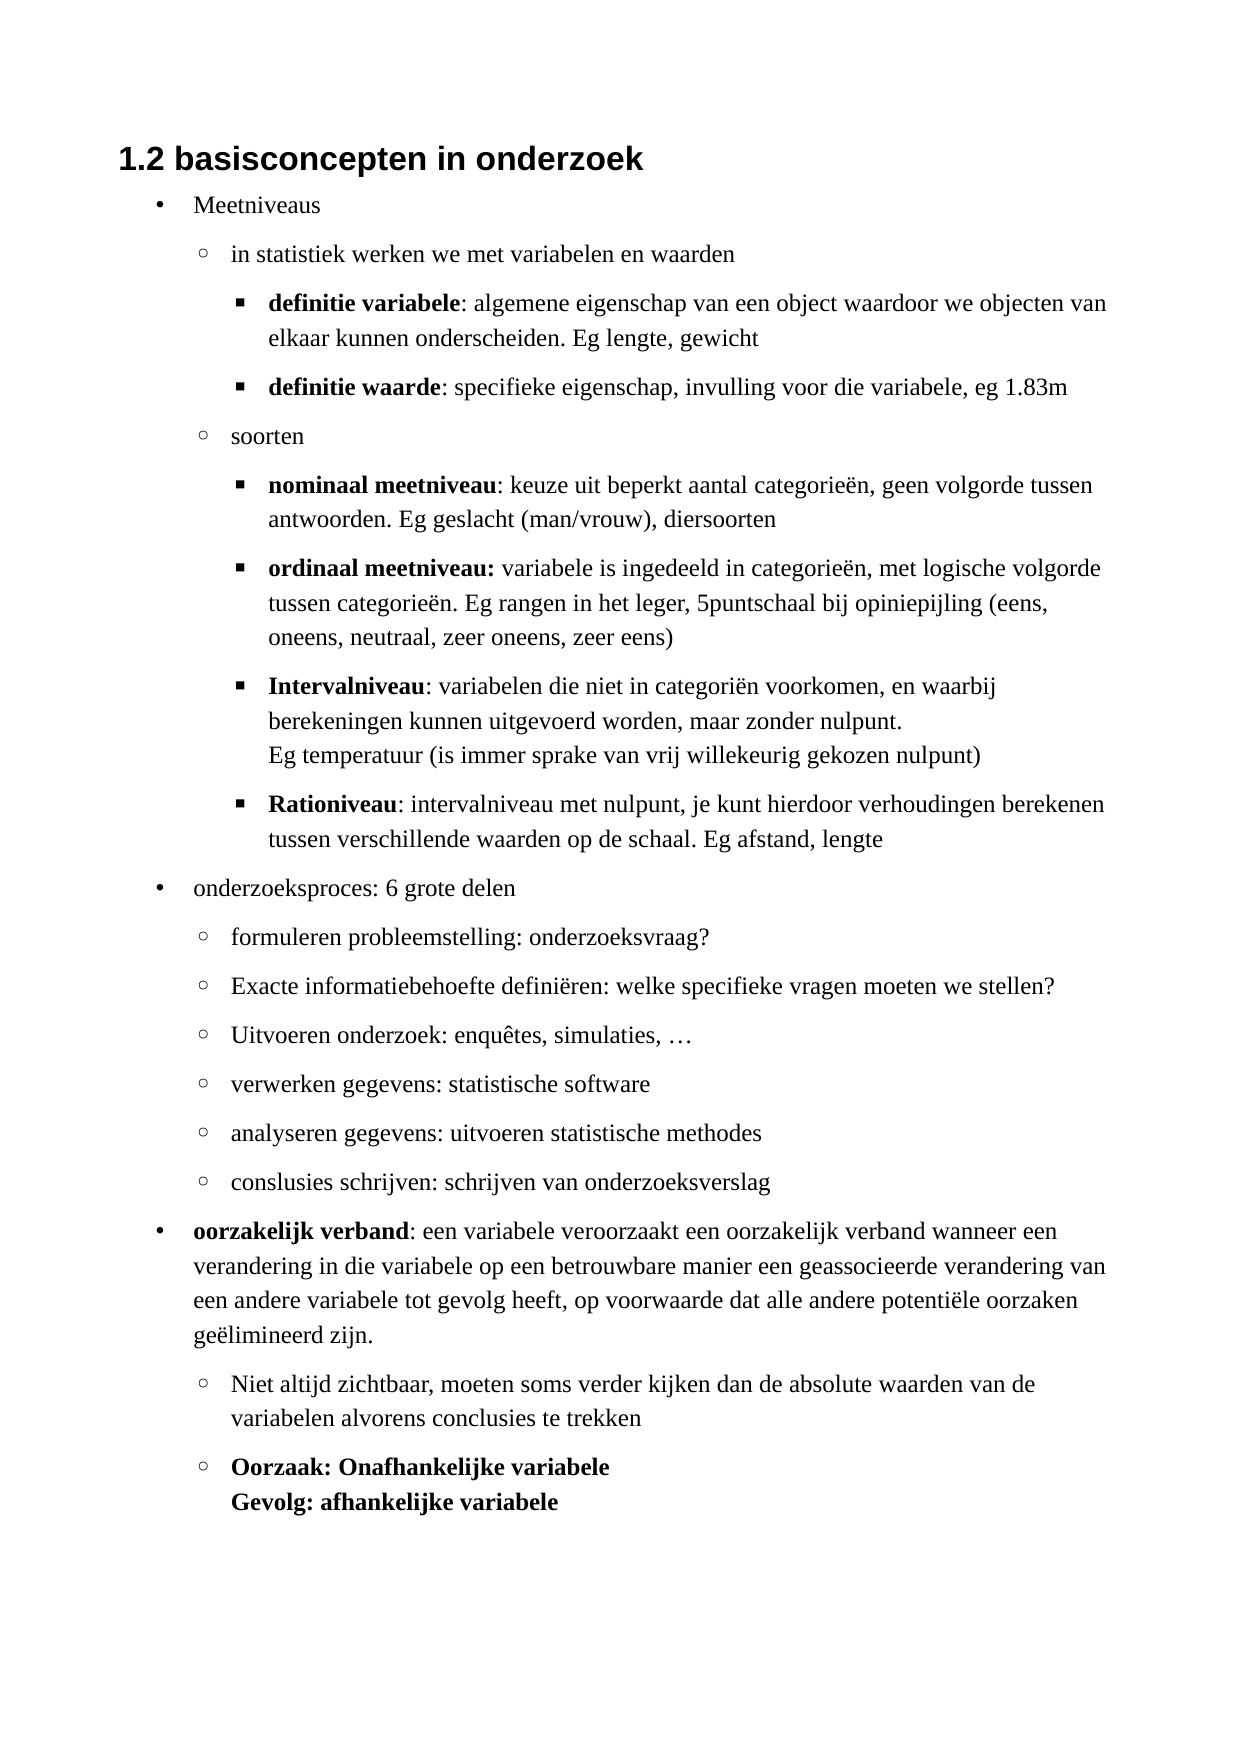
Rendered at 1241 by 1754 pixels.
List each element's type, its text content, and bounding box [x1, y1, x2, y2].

list in statistiek werken we met variabelen en waarden [193, 239, 1122, 268]
list ordinaal meetniveau: variabele is ingedeeld in categorieën, met logische volgorde tussen categorieën. Eg rangen in het leger, 5puntschaal bij opiniepijling (eens, oneens, neutraal, zeer oneens, zeer eens) [231, 553, 1122, 651]
list analyseren gegevens: uitvoeren statistische methodes [193, 1118, 1122, 1147]
list Exacte informatiebehoefte definiëren: welke specifieke vragen moeten we stellen? [193, 971, 1122, 1000]
list verwerken gegevens: statistische software [193, 1069, 1122, 1098]
list oorzakelijk verband: een variabele veroorzaakt een oorzakelijk verband wanneer een verandering in die variabele op een betrouwbare manier een geassocieerde verandering van een andere variabele tot gevolg heeft, op voorwaarde dat alle andere potentiële oorzaken geëlimineerd zijn. [156, 1216, 1122, 1349]
subtitle 1.2 basisconcepten in onderzoek [118, 139, 1122, 178]
list Uitvoeren onderzoek: enquêtes, simulaties, … [193, 1020, 1122, 1049]
list Niet altijd zichtbaar, moeten soms verder kijken dan de absolute waarden van de variabelen alvorens conclusies te trekken [193, 1369, 1122, 1432]
list Rationiveau: intervalniveau met nulpunt, je kunt hierdoor verhoudingen berekenen tussen verschillende waarden op de schaal. Eg afstand, lengte [231, 789, 1122, 853]
list definitie waarde: specifieke eigenschap, invulling voor die variabele, eg 1.83m [231, 372, 1122, 401]
list definitie variabele: algemene eigenschap van een object waardoor we objecten van elkaar kunnen onderscheiden. Eg lengte, gewicht [231, 288, 1122, 351]
list onderzoeksproces: 6 grote delen [156, 873, 1122, 902]
list Oorzaak: Onafhankelijke variabele Gevolg: afhankelijke variabele [193, 1452, 1122, 1516]
list nominaal meetniveau: keuze uit beperkt aantal categorieën, geen volgorde tussen antwoorden. Eg geslacht (man/vrouw), diersoorten [231, 470, 1122, 533]
list Intervalniveau: variabelen die niet in categoriën voorkomen, en waarbij berekeningen kunnen uitgevoerd worden, maar zonder nulpunt. Eg temperatuur (is immer sprake van vrij willekeurig gekozen nulpunt) [231, 671, 1122, 769]
list formuleren probleemstelling: onderzoeksvraag? [193, 922, 1122, 951]
list soorten [193, 421, 1122, 449]
list Meetniveaus [156, 190, 1122, 219]
list conslusies schrijven: schrijven van onderzoeksverslag [193, 1167, 1122, 1196]
